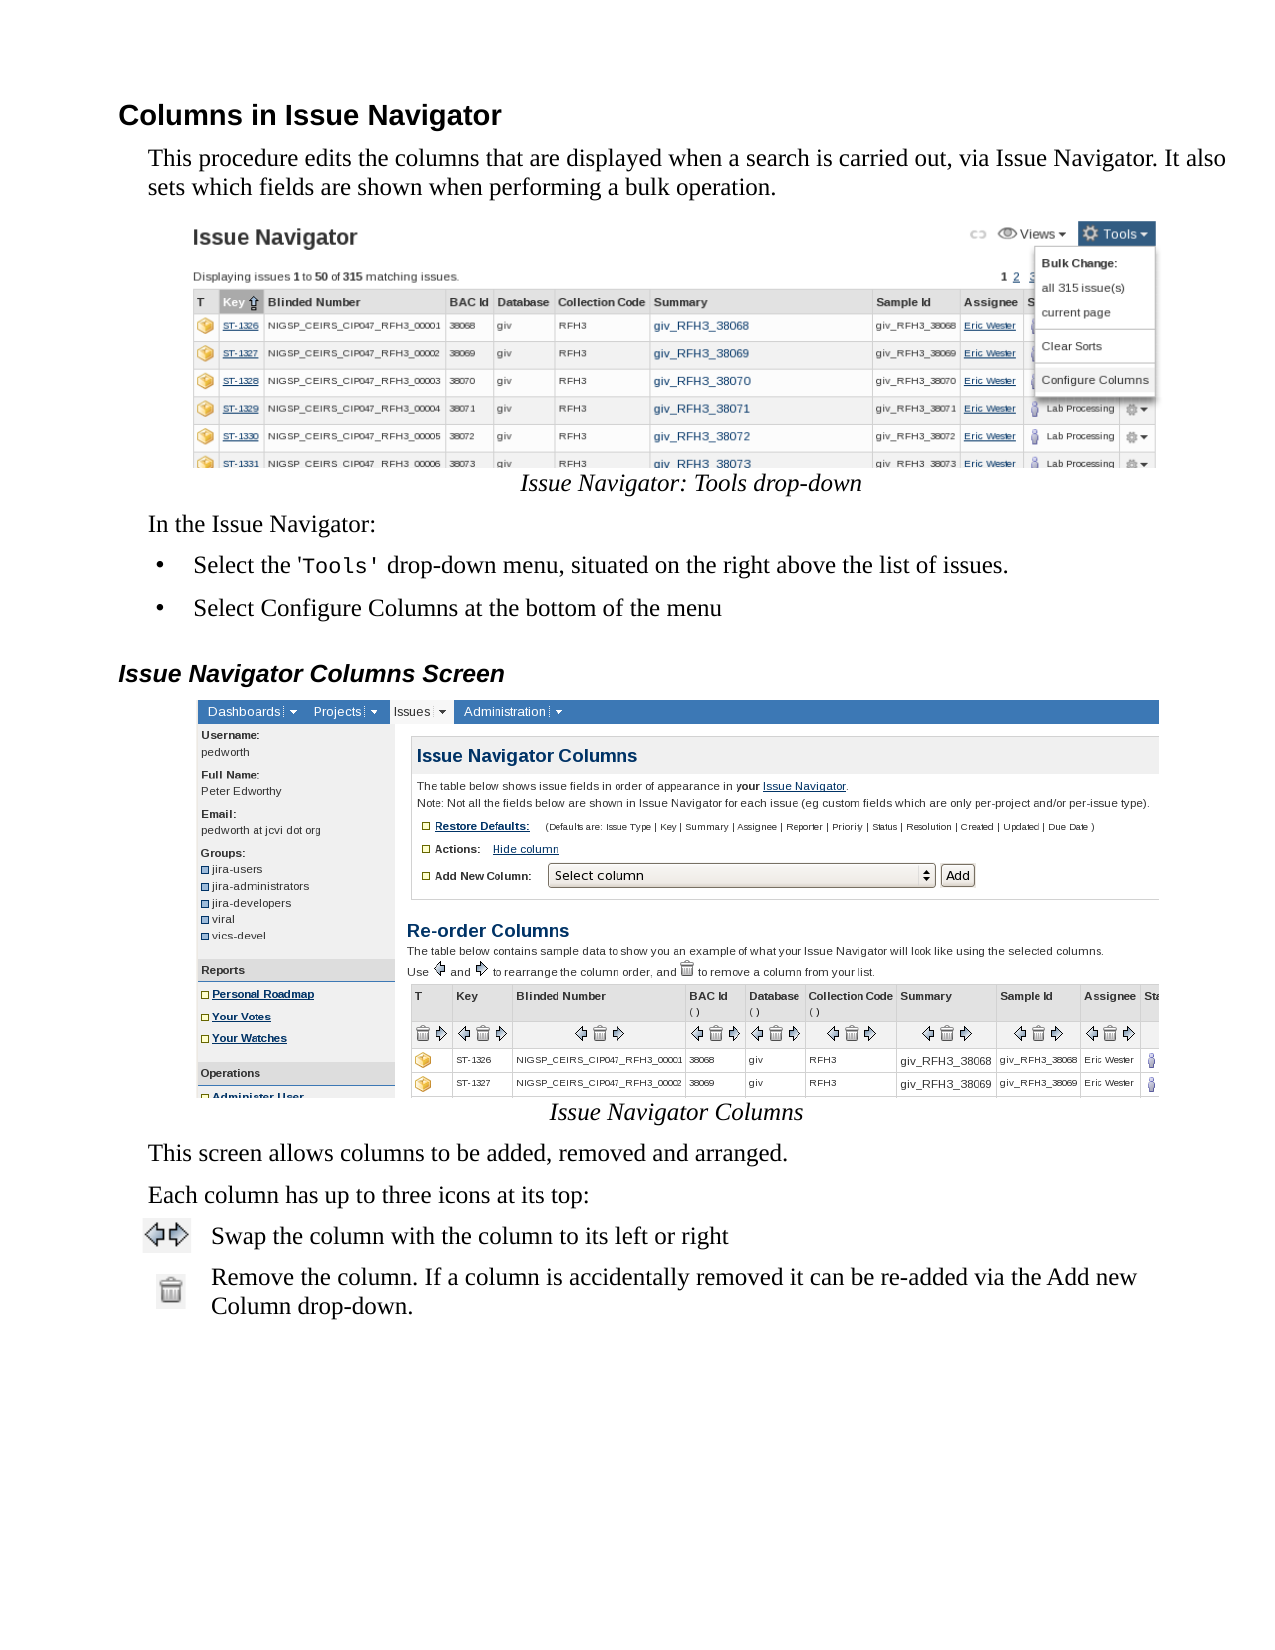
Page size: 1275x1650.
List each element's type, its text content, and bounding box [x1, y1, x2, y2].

table_cell This screen allows columns to be added, removed and arranged. Each column has up to three icons at its top: Swap the column with the column to its left or right Remove the column. If a column is accidentally removed it can be re-added via the Add new Column drop-down. [118, 1219, 1237, 1274]
picture [156, 1274, 186, 1309]
picture [188, 213, 1167, 468]
picture [142, 1218, 192, 1253]
table_header Columns in Issue Navigator This procedure edits the columns that are displayed when a search is carried out, via Issue Navigator. It also sets which fields are shown when performing a bulk operation. [118, 98, 1237, 213]
table_cell Issue Navigator: Tools drop-down [118, 213, 1237, 509]
picture [196, 700, 1159, 1098]
table_cell This screen allows columns to be added, removed and arranged. Each column has up to three icons at its top: Swap the column with the column to its left or right Remove the column. If a column is accidentally removed it can be re-added via the Add new Column drop-down. [118, 1275, 1237, 1320]
table_cell This screen allows columns to be added, removed and arranged. Each column has up to three icons at its top: Swap the column with the column to its left or right Remove the column. If a column is accidentally removed it can be re-added via the Add new Column drop-down. [118, 1139, 1237, 1218]
table_cell In the Issue Navigator: Select the 'Tools' drop-down menu, situated on the right above the list of issues. Select Configure Columns at the bottom of the menu Issue Navigator Columns Screen [118, 509, 1237, 700]
table_cell Issue Navigator Columns [118, 700, 1237, 1138]
